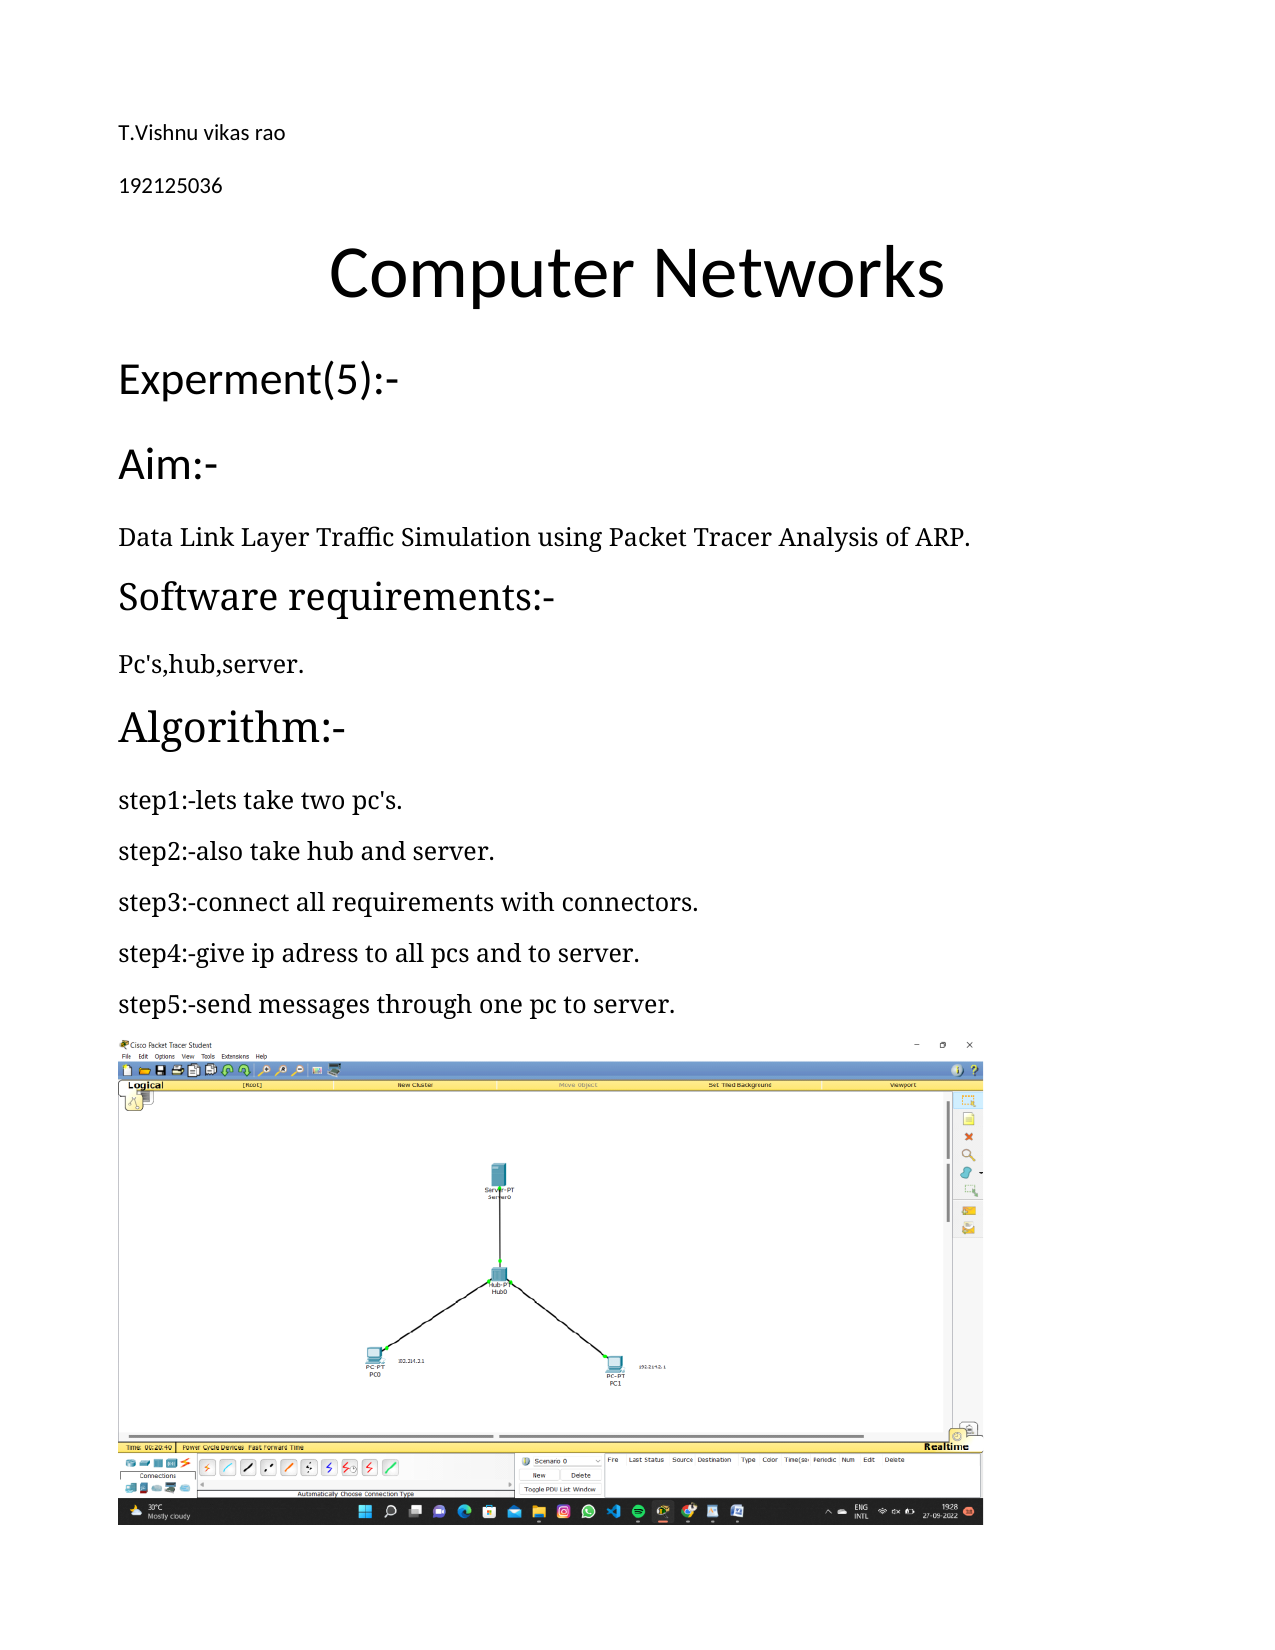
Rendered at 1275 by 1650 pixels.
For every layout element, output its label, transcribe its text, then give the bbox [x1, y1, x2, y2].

text step5:-send messages through one pc to server. [118, 987, 1157, 1021]
text step2:-also take hub and server. [118, 834, 1157, 868]
text Data Link Layer Traffic Simulation using Packet Tracer Analysis of ARP. [118, 519, 1157, 553]
text Software requirements:- [118, 570, 1157, 621]
text Experment(5):- [118, 350, 1157, 406]
text step3:-connect all requirements with connectors. [118, 885, 1157, 919]
text step1:-lets take two pc's. [118, 783, 1157, 817]
text Aim:- [118, 435, 1157, 491]
text step4:-give ip adress to all pcs and to server. [118, 936, 1157, 970]
text T.Vishnu vikas rao [118, 118, 1157, 146]
text Pc's,hub,server. [118, 647, 1157, 681]
text 192125036 [118, 171, 1157, 199]
text Algorithm:- [118, 698, 1157, 754]
text Computer Networks [118, 224, 1157, 316]
